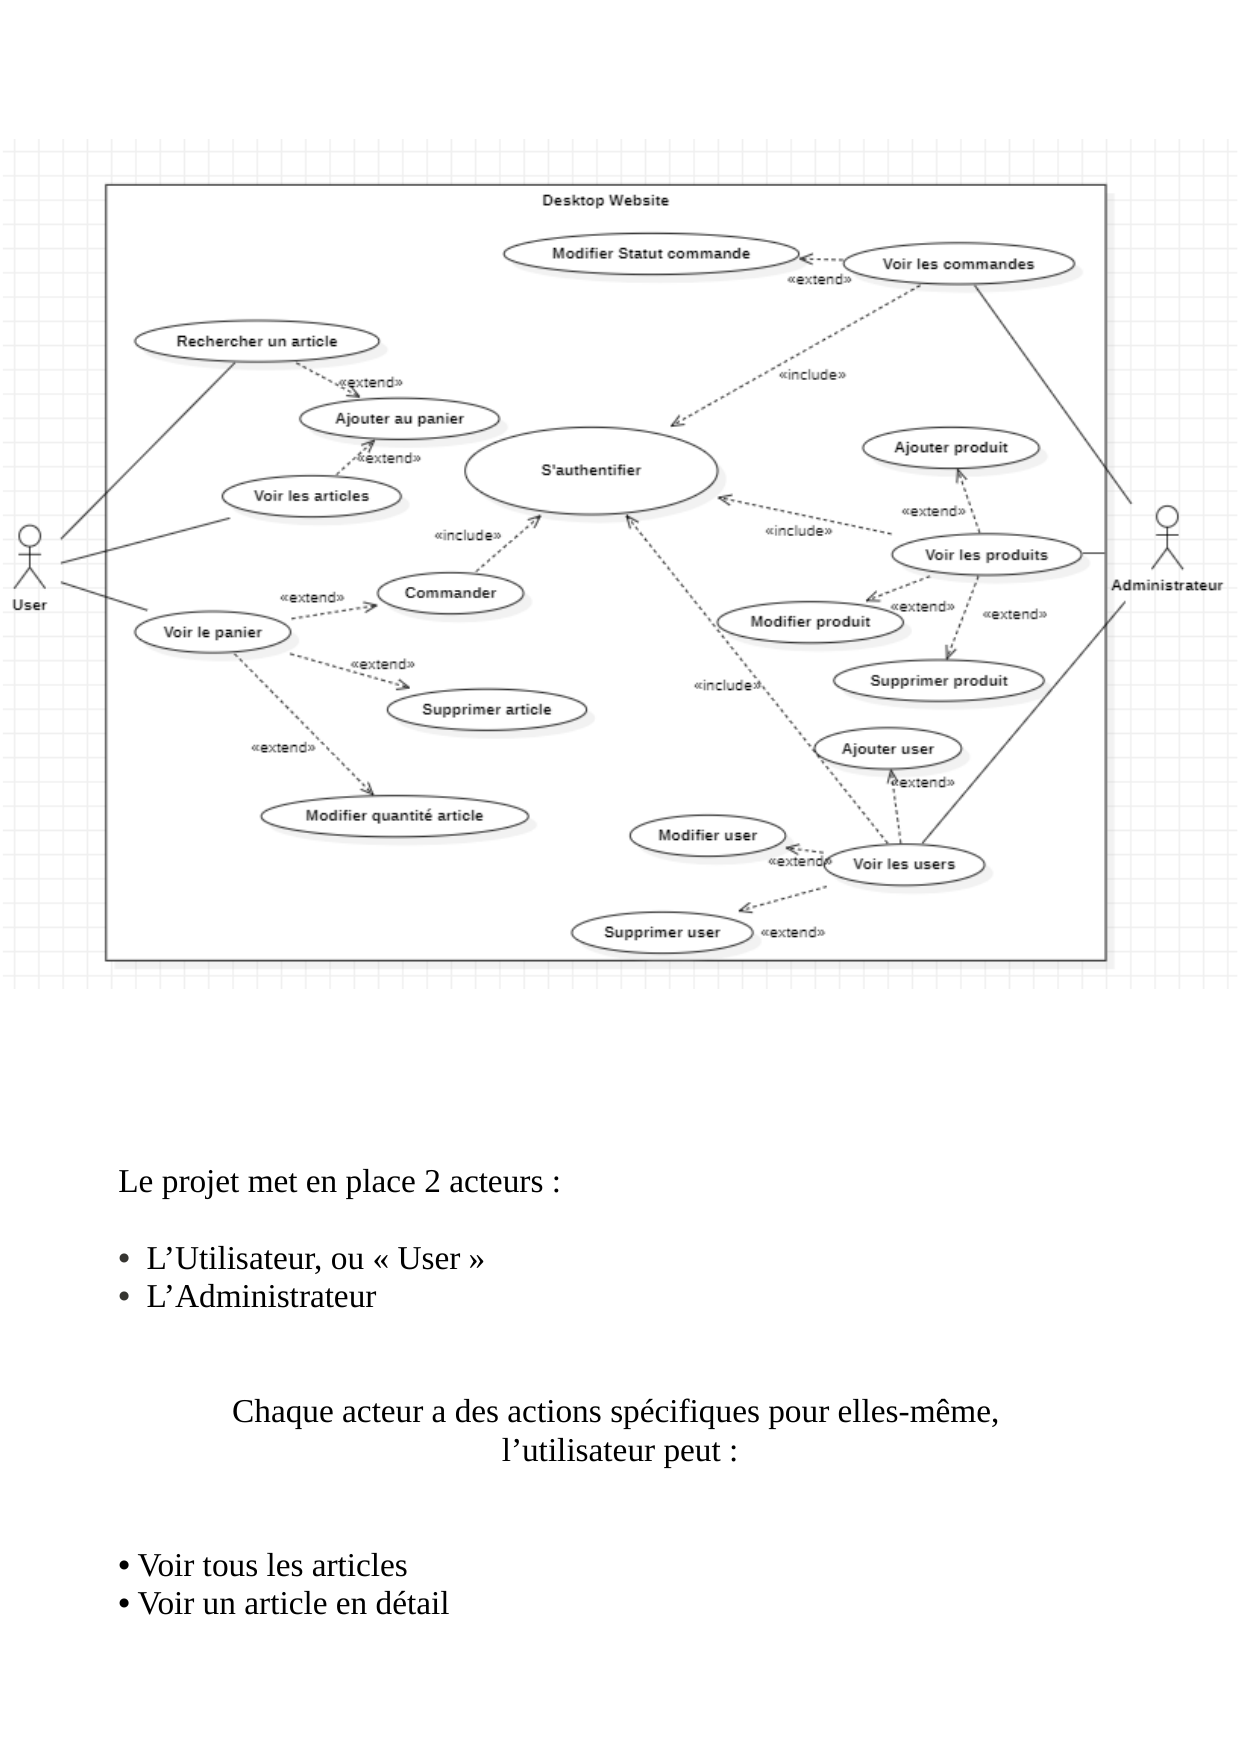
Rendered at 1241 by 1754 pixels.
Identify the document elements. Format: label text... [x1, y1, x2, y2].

picture [2, 139, 1238, 989]
text l’utilisateur peut : [118, 1430, 1122, 1468]
text • L’Administrateur [118, 1276, 1122, 1315]
text Chaque acteur a des actions spécifiques pour elles-même, [118, 1391, 1122, 1430]
text • Voir tous les articles [118, 1545, 1122, 1583]
text • Voir un article en détail [118, 1583, 1122, 1621]
text Le projet met en place 2 acteurs : [118, 1161, 1122, 1200]
text • L’Utilisateur, ou « User » [118, 1238, 1122, 1276]
